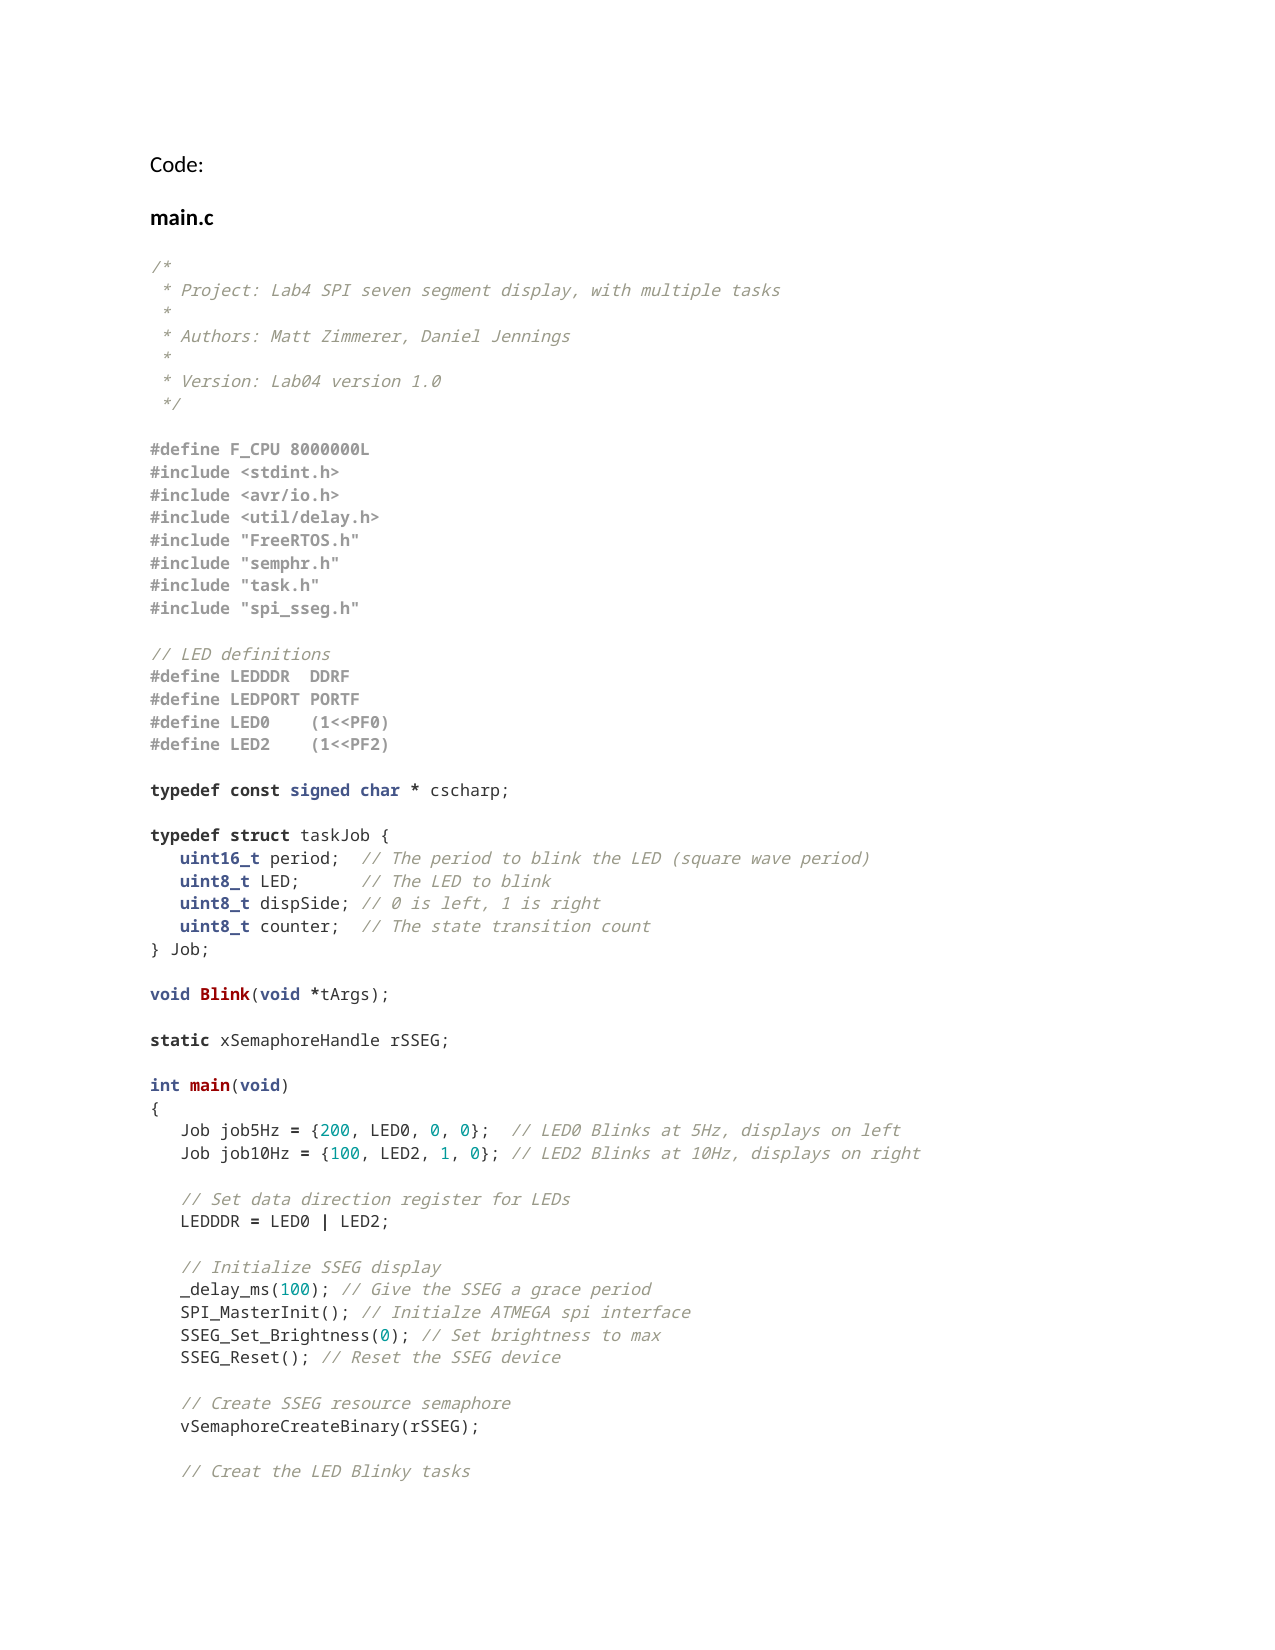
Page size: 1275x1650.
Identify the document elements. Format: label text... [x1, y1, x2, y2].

text * [150, 301, 1125, 324]
text // Creat the LED Blinky tasks [150, 1459, 1125, 1482]
text SSEG_Set_Brightness(0); // Set brightness to max [150, 1323, 1125, 1346]
text SSEG_Reset(); // Reset the SSEG device [150, 1346, 1125, 1369]
text typedef const signed char * cscharp; [150, 778, 1125, 801]
text static xSemaphoreHandle rSSEG; [150, 1028, 1125, 1051]
text */ [150, 392, 1125, 415]
text #include "task.h" [150, 574, 1125, 597]
text _delay_ms(100); // Give the SSEG a grace period [150, 1278, 1125, 1301]
text #define LED0 (1<<PF0) [150, 710, 1125, 733]
text main.c [150, 203, 1125, 231]
text Job job10Hz = {100, LED2, 1, 0}; // LED2 Blinks at 10Hz, displays on right [150, 1142, 1125, 1164]
text #define LED2 (1<<PF2) [150, 733, 1125, 756]
text #include "FreeRTOS.h" [150, 528, 1125, 551]
text uint16_t period; // The period to blink the LED (square wave period) [150, 846, 1125, 869]
text void Blink(void *tArgs); [150, 983, 1125, 1005]
text #define LEDPORT PORTF [150, 687, 1125, 710]
text /* [150, 256, 1125, 279]
text #define F_CPU 8000000L [150, 438, 1125, 460]
text int main(void) [150, 1073, 1125, 1096]
text #include <avr/io.h> [150, 483, 1125, 506]
text Code: [150, 150, 1125, 178]
text #include "spi_sseg.h" [150, 597, 1125, 619]
text #define LEDDDR DDRF [150, 665, 1125, 687]
text * Version: Lab04 version 1.0 [150, 369, 1125, 392]
text * Project: Lab4 SPI seven segment display, with multiple tasks [150, 279, 1125, 301]
text vSemaphoreCreateBinary(rSSEG); [150, 1414, 1125, 1437]
text { [150, 1096, 1125, 1119]
text // Create SSEG resource semaphore [150, 1391, 1125, 1414]
text #include <stdint.h> [150, 460, 1125, 483]
text uint8_t dispSide; // 0 is left, 1 is right [150, 892, 1125, 914]
text // LED definitions [150, 642, 1125, 665]
text uint8_t counter; // The state transition count [150, 914, 1125, 937]
text SPI_MasterInit(); // Initialze ATMEGA spi interface [150, 1301, 1125, 1323]
text Job job5Hz = {200, LED0, 0, 0}; // LED0 Blinks at 5Hz, displays on left [150, 1119, 1125, 1142]
text #include <util/delay.h> [150, 506, 1125, 528]
text * Authors: Matt Zimmerer, Daniel Jennings [150, 324, 1125, 347]
text // Initialize SSEG display [150, 1255, 1125, 1278]
text #include "semphr.h" [150, 551, 1125, 574]
text typedef struct taskJob { [150, 824, 1125, 846]
text * [150, 347, 1125, 369]
text LEDDDR = LED0 | LED2; [150, 1210, 1125, 1232]
text uint8_t LED; // The LED to blink [150, 869, 1125, 892]
text // Set data direction register for LEDs [150, 1187, 1125, 1210]
text } Job; [150, 937, 1125, 960]
